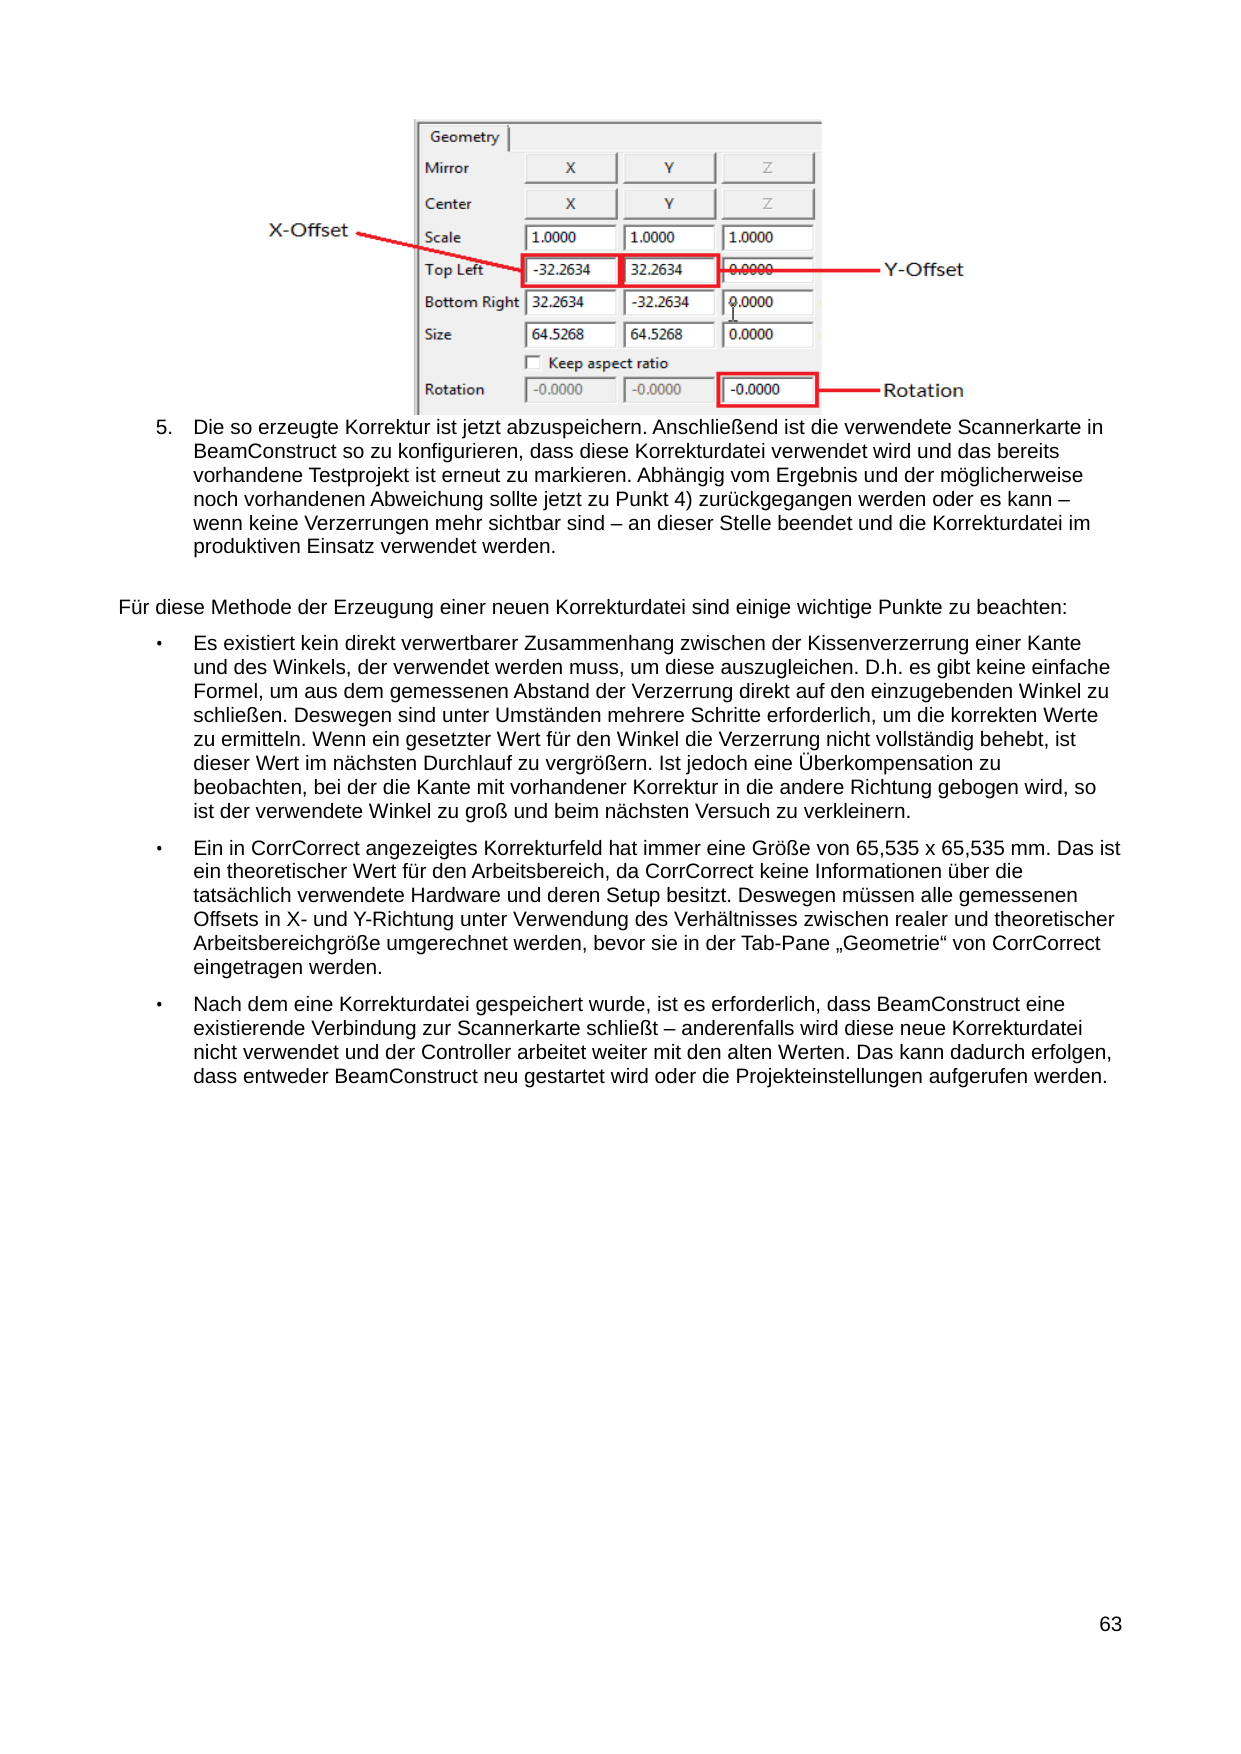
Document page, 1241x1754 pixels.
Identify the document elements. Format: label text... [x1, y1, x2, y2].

list Es existiert kein direkt verwertbarer Zusammenhang zwischen der Kissenverzerrung einer Kante und des Winkels, der verwendet werden muss, um diese auszugleichen. D.h. es gibt keine einfache Formel, um aus dem gemessenen Abstand der Verzerrung direkt auf den einzugebenden Winkel zu schließen. Deswegen sind unter Umständen mehrere Schritte erforderlich, um die korrekten Werte zu ermitteln. Wenn ein gesetzter Wert für den Winkel die Verzerrung nicht vollständig behebt, ist dieser Wert im nächsten Durchlauf zu vergrößern. Ist jedoch eine Überkompensation zu beobachten, bei der die Kante mit vorhandener Korrektur in die andere Richtung gebogen wird, so ist der verwendete Winkel zu groß und beim nächsten Versuch zu verkleinern. [156, 631, 1122, 823]
list Ein in CorrCorrect angezeigtes Korrekturfeld hat immer eine Größe von 65,535 x 65,535 mm. Das ist ein theoretischer Wert für den Arbeitsbereich, da CorrCorrect keine Informationen über die tatsächlich verwendete Hardware und deren Setup besitzt. Deswegen müssen alle gemessenen Offsets in X- und Y-Richtung unter Verwendung des Verhältnisses zwischen realer und theoretischer Arbeitsbereichgröße umgerechnet werden, bevor sie in der Tab-Pane „Geometrie“ von CorrCorrect eingetragen werden. [156, 835, 1122, 979]
picture [265, 118, 975, 415]
list Die so erzeugte Korrektur ist jetzt abzuspeichern. Anschließend ist die verwendete Scannerkarte in BeamConstruct so zu konfigurieren, dass diese Korrekturdatei verwendet wird und das bereits vorhandene Testprojekt ist erneut zu markieren. Abhängig vom Ergebnis und der möglicherweise noch vorhandenen Abweichung sollte jetzt zu Punkt 4) zurückgegangen werden oder es kann – wenn keine Verzerrungen mehr sichtbar sind – an dieser Stelle beendet und die Korrekturdatei im produktiven Einsatz verwendet werden. [156, 118, 1122, 582]
text Für diese Methode der Erzeugung einer neuen Korrekturdatei sind einige wichtige Punkte zu beachten: [118, 595, 1122, 619]
list Nach dem eine Korrekturdatei gespeichert wurde, ist es erforderlich, dass BeamConstruct eine existierende Verbindung zur Scannerkarte schließt – anderenfalls wird diese neue Korrekturdatei nicht verwendet und der Controller arbeitet weiter mit den alten Werten. Das kann dadurch erfolgen, dass entweder BeamConstruct neu gestartet wird oder die Projekteinstellungen aufgerufen werden. [156, 992, 1122, 1087]
